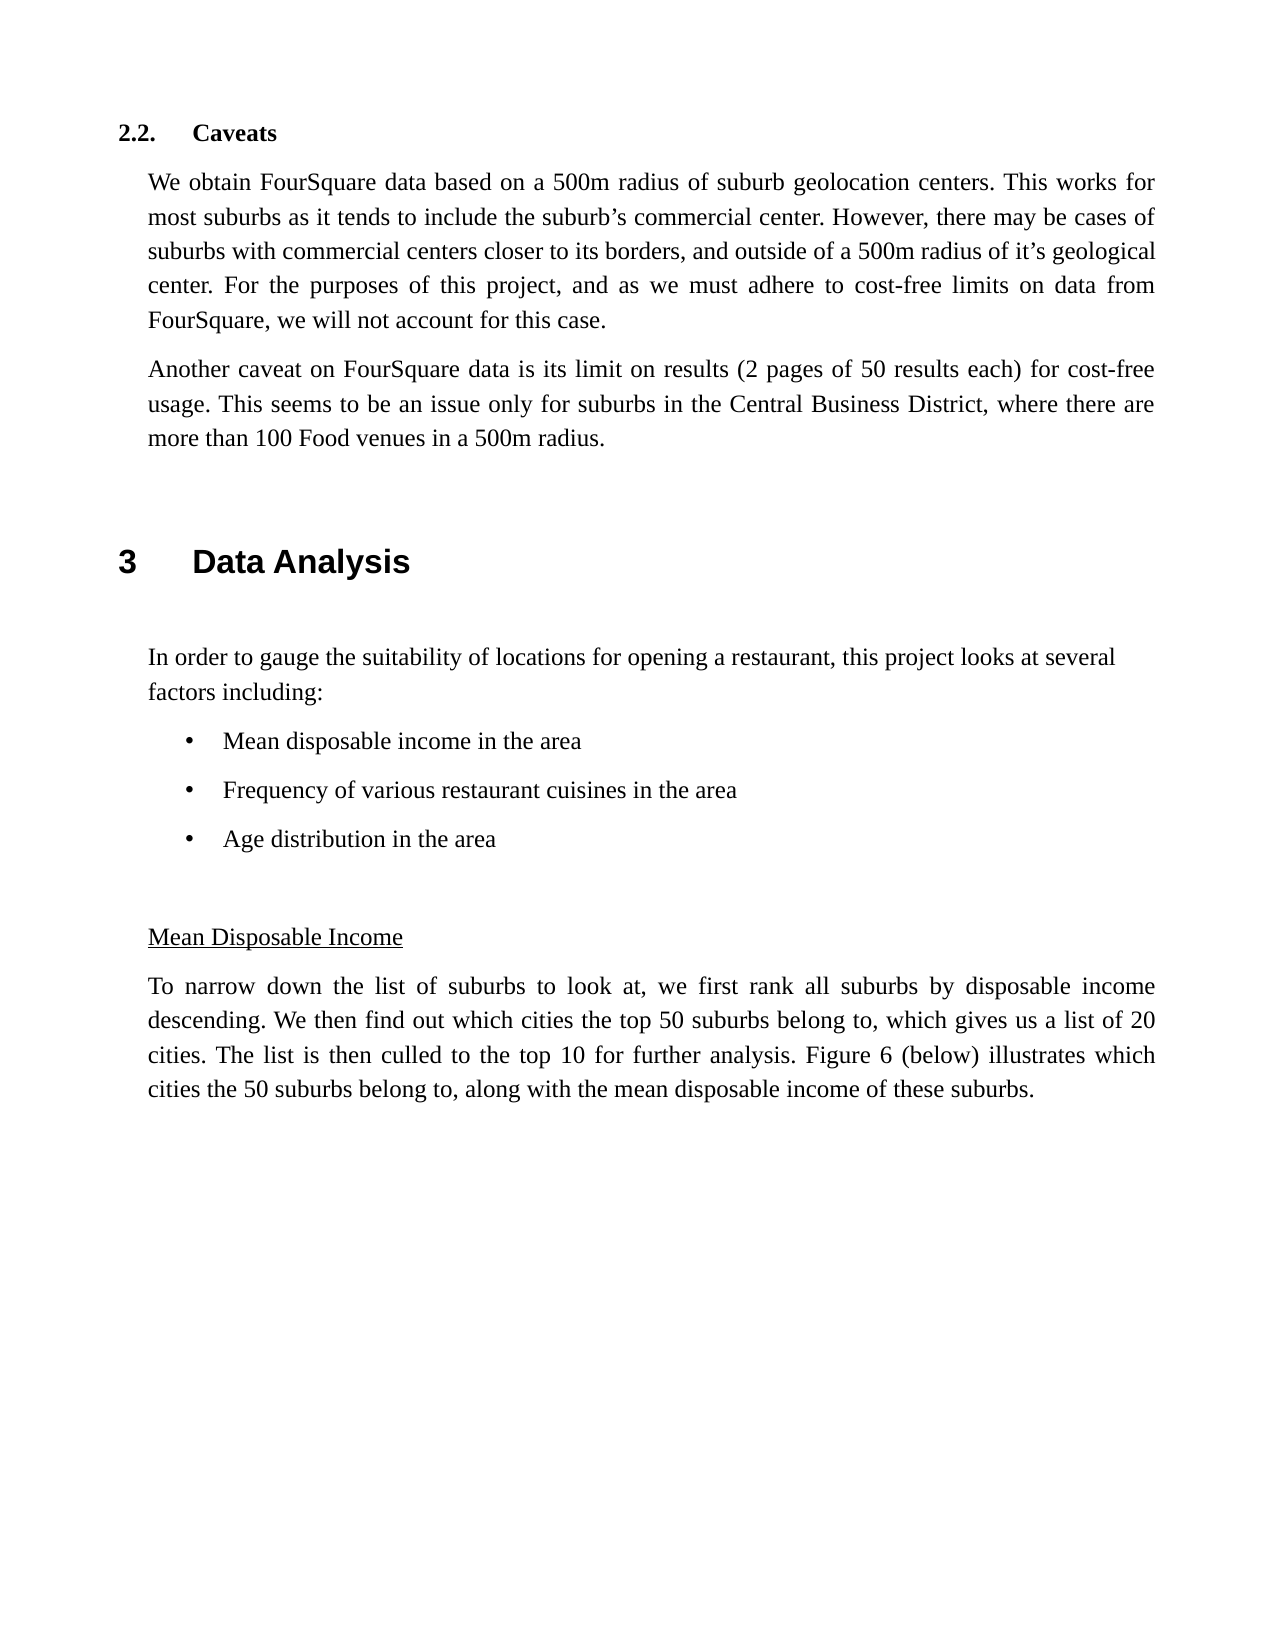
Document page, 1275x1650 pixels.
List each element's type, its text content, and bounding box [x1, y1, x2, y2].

text Another caveat on FourSquare data is its limit on results (2 pages of 50 results each) for cost-free usage. This seems to be an issue only for suburbs in the Central Business District, where there are more than 100 Food venues in a 500m radius. [112, 354, 1157, 452]
text We obtain FourSquare data based on a 500m radius of suburb geolocation centers. This works for most suburbs as it tends to include the suburb’s commercial center. However, there may be cases of suburbs with commercial centers closer to its borders, and outside of a 500m radius of it’s geological center. For the purposes of this project, and as we must adhere to cost-free limits on data from FourSquare, we will not account for this case. [112, 167, 1157, 334]
list 2.2. Caveats [118, 118, 1157, 147]
text Mean Disposable Income [148, 922, 1157, 951]
subtitle Data Analysis [118, 542, 1157, 581]
list Age distribution in the area [185, 824, 1157, 853]
text In order to gauge the suitability of locations for opening a restaurant, this project looks at several factors including: [148, 642, 1157, 706]
list Frequency of various restaurant cuisines in the area [185, 775, 1157, 804]
list Mean disposable income in the area [185, 726, 1157, 754]
text To narrow down the list of suburbs to look at, we first rank all suburbs by disposable income descending. We then find out which cities the top 50 suburbs belong to, which gives us a list of 20 cities. The list is then culled to the top 10 for further analysis. Figure 6 (below) illustrates which cities the 50 suburbs belong to, along with the mean disposable income of these suburbs. [148, 971, 1157, 1103]
